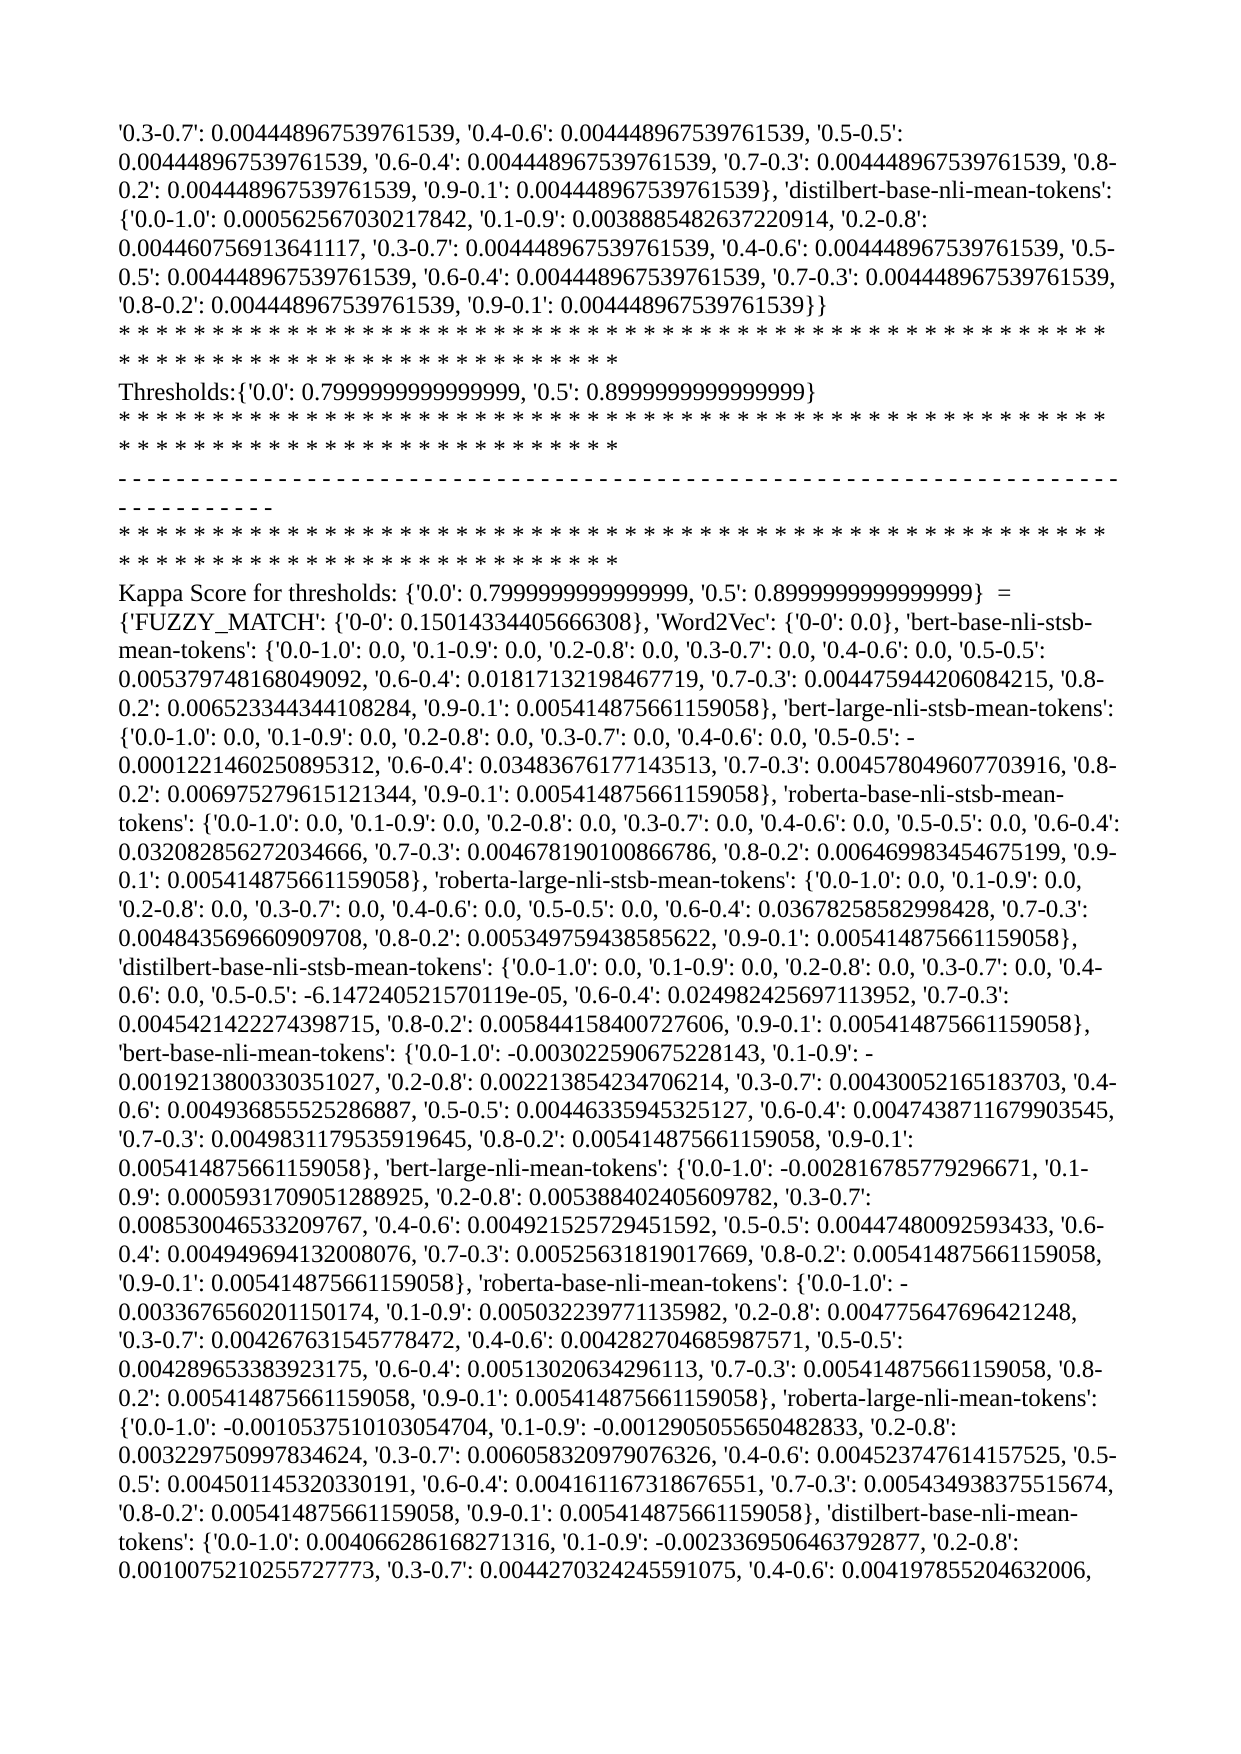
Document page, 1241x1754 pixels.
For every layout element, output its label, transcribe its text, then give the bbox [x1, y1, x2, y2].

text Thresholds:{'0.0': 0.7999999999999999, '0.5': 0.8999999999999999} [118, 377, 1122, 406]
text * * * * * * * * * * * * * * * * * * * * * * * * * * * * * * * * * * * * * * * * * * * * * * * * * * * * * * * * * * * * * * * * * * * * * * * * * * * * * * * * [118, 319, 1122, 377]
text Kappa Score for thresholds: {'0.0': 0.7999999999999999, '0.5': 0.8999999999999999} = {'FUZZY_MATCH': {'0-0': 0.15014334405666308}, 'Word2Vec': {'0-0': 0.0}, 'bert-base-nli-stsb-mean-tokens': {'0.0-1.0': 0.0, '0.1-0.9': 0.0, '0.2-0.8': 0.0, '0.3-0.7': 0.0, '0.4-0.6': 0.0, '0.5-0.5': 0.005379748168049092, '0.6-0.4': 0.01817132198467719, '0.7-0.3': 0.004475944206084215, '0.8-0.2': 0.006523344344108284, '0.9-0.1': 0.005414875661159058}, 'bert-large-nli-stsb-mean-tokens': {'0.0-1.0': 0.0, '0.1-0.9': 0.0, '0.2-0.8': 0.0, '0.3-0.7': 0.0, '0.4-0.6': 0.0, '0.5-0.5': -0.0001221460250895312, '0.6-0.4': 0.03483676177143513, '0.7-0.3': 0.004578049607703916, '0.8-0.2': 0.006975279615121344, '0.9-0.1': 0.005414875661159058}, 'roberta-base-nli-stsb-mean-tokens': {'0.0-1.0': 0.0, '0.1-0.9': 0.0, '0.2-0.8': 0.0, '0.3-0.7': 0.0, '0.4-0.6': 0.0, '0.5-0.5': 0.0, '0.6-0.4': 0.032082856272034666, '0.7-0.3': 0.004678190100866786, '0.8-0.2': 0.006469983454675199, '0.9-0.1': 0.005414875661159058}, 'roberta-large-nli-stsb-mean-tokens': {'0.0-1.0': 0.0, '0.1-0.9': 0.0, '0.2-0.8': 0.0, '0.3-0.7': 0.0, '0.4-0.6': 0.0, '0.5-0.5': 0.0, '0.6-0.4': 0.03678258582998428, '0.7-0.3': 0.004843569660909708, '0.8-0.2': 0.005349759438585622, '0.9-0.1': 0.005414875661159058}, 'distilbert-base-nli-stsb-mean-tokens': {'0.0-1.0': 0.0, '0.1-0.9': 0.0, '0.2-0.8': 0.0, '0.3-0.7': 0.0, '0.4-0.6': 0.0, '0.5-0.5': -6.147240521570119e-05, '0.6-0.4': 0.024982425697113952, '0.7-0.3': 0.0045421422274398715, '0.8-0.2': 0.005844158400727606, '0.9-0.1': 0.005414875661159058}, 'bert-base-nli-mean-tokens': {'0.0-1.0': -0.003022590675228143, '0.1-0.9': -0.0019213800330351027, '0.2-0.8': 0.002213854234706214, '0.3-0.7': 0.00430052165183703, '0.4-0.6': 0.004936855525286887, '0.5-0.5': 0.00446335945325127, '0.6-0.4': 0.0047438711679903545, '0.7-0.3': 0.0049831179535919645, '0.8-0.2': 0.005414875661159058, '0.9-0.1': 0.005414875661159058}, 'bert-large-nli-mean-tokens': {'0.0-1.0': -0.002816785779296671, '0.1-0.9': 0.0005931709051288925, '0.2-0.8': 0.005388402405609782, '0.3-0.7': 0.008530046533209767, '0.4-0.6': 0.004921525729451592, '0.5-0.5': 0.00447480092593433, '0.6-0.4': 0.004949694132008076, '0.7-0.3': 0.00525631819017669, '0.8-0.2': 0.005414875661159058, '0.9-0.1': 0.005414875661159058}, 'roberta-base-nli-mean-tokens': {'0.0-1.0': -0.0033676560201150174, '0.1-0.9': 0.005032239771135982, '0.2-0.8': 0.004775647696421248, '0.3-0.7': 0.004267631545778472, '0.4-0.6': 0.004282704685987571, '0.5-0.5': 0.004289653383923175, '0.6-0.4': 0.00513020634296113, '0.7-0.3': 0.005414875661159058, '0.8-0.2': 0.005414875661159058, '0.9-0.1': 0.005414875661159058}, 'roberta-large-nli-mean-tokens': {'0.0-1.0': -0.0010537510103054704, '0.1-0.9': -0.0012905055650482833, '0.2-0.8': 0.003229750997834624, '0.3-0.7': 0.006058320979076326, '0.4-0.6': 0.004523747614157525, '0.5-0.5': 0.004501145320330191, '0.6-0.4': 0.004161167318676551, '0.7-0.3': 0.005434938375515674, '0.8-0.2': 0.005414875661159058, '0.9-0.1': 0.005414875661159058}, 'distilbert-base-nli-mean-tokens': {'0.0-1.0': 0.004066286168271316, '0.1-0.9': -0.0023369506463792877, '0.2-0.8': 0.0010075210255727773, '0.3-0.7': 0.0044270324245591075, '0.4-0.6': 0.004197855204632006, [118, 578, 1122, 1584]
text '0.3-0.7': 0.004448967539761539, '0.4-0.6': 0.004448967539761539, '0.5-0.5': 0.004448967539761539, '0.6-0.4': 0.004448967539761539, '0.7-0.3': 0.004448967539761539, '0.8-0.2': 0.004448967539761539, '0.9-0.1': 0.004448967539761539}, 'distilbert-base-nli-mean-tokens': {'0.0-1.0': 0.000562567030217842, '0.1-0.9': 0.0038885482637220914, '0.2-0.8': 0.004460756913641117, '0.3-0.7': 0.004448967539761539, '0.4-0.6': 0.004448967539761539, '0.5-0.5': 0.004448967539761539, '0.6-0.4': 0.004448967539761539, '0.7-0.3': 0.004448967539761539, '0.8-0.2': 0.004448967539761539, '0.9-0.1': 0.004448967539761539}} [118, 118, 1122, 319]
text - - - - - - - - - - - - - - - - - - - - - - - - - - - - - - - - - - - - - - - - - - - - - - - - - - - - - - - - - - - - - - - - - - - - - - - - - - - - - - - - [118, 463, 1122, 521]
text * * * * * * * * * * * * * * * * * * * * * * * * * * * * * * * * * * * * * * * * * * * * * * * * * * * * * * * * * * * * * * * * * * * * * * * * * * * * * * * * [118, 406, 1122, 463]
text * * * * * * * * * * * * * * * * * * * * * * * * * * * * * * * * * * * * * * * * * * * * * * * * * * * * * * * * * * * * * * * * * * * * * * * * * * * * * * * * [118, 521, 1122, 578]
